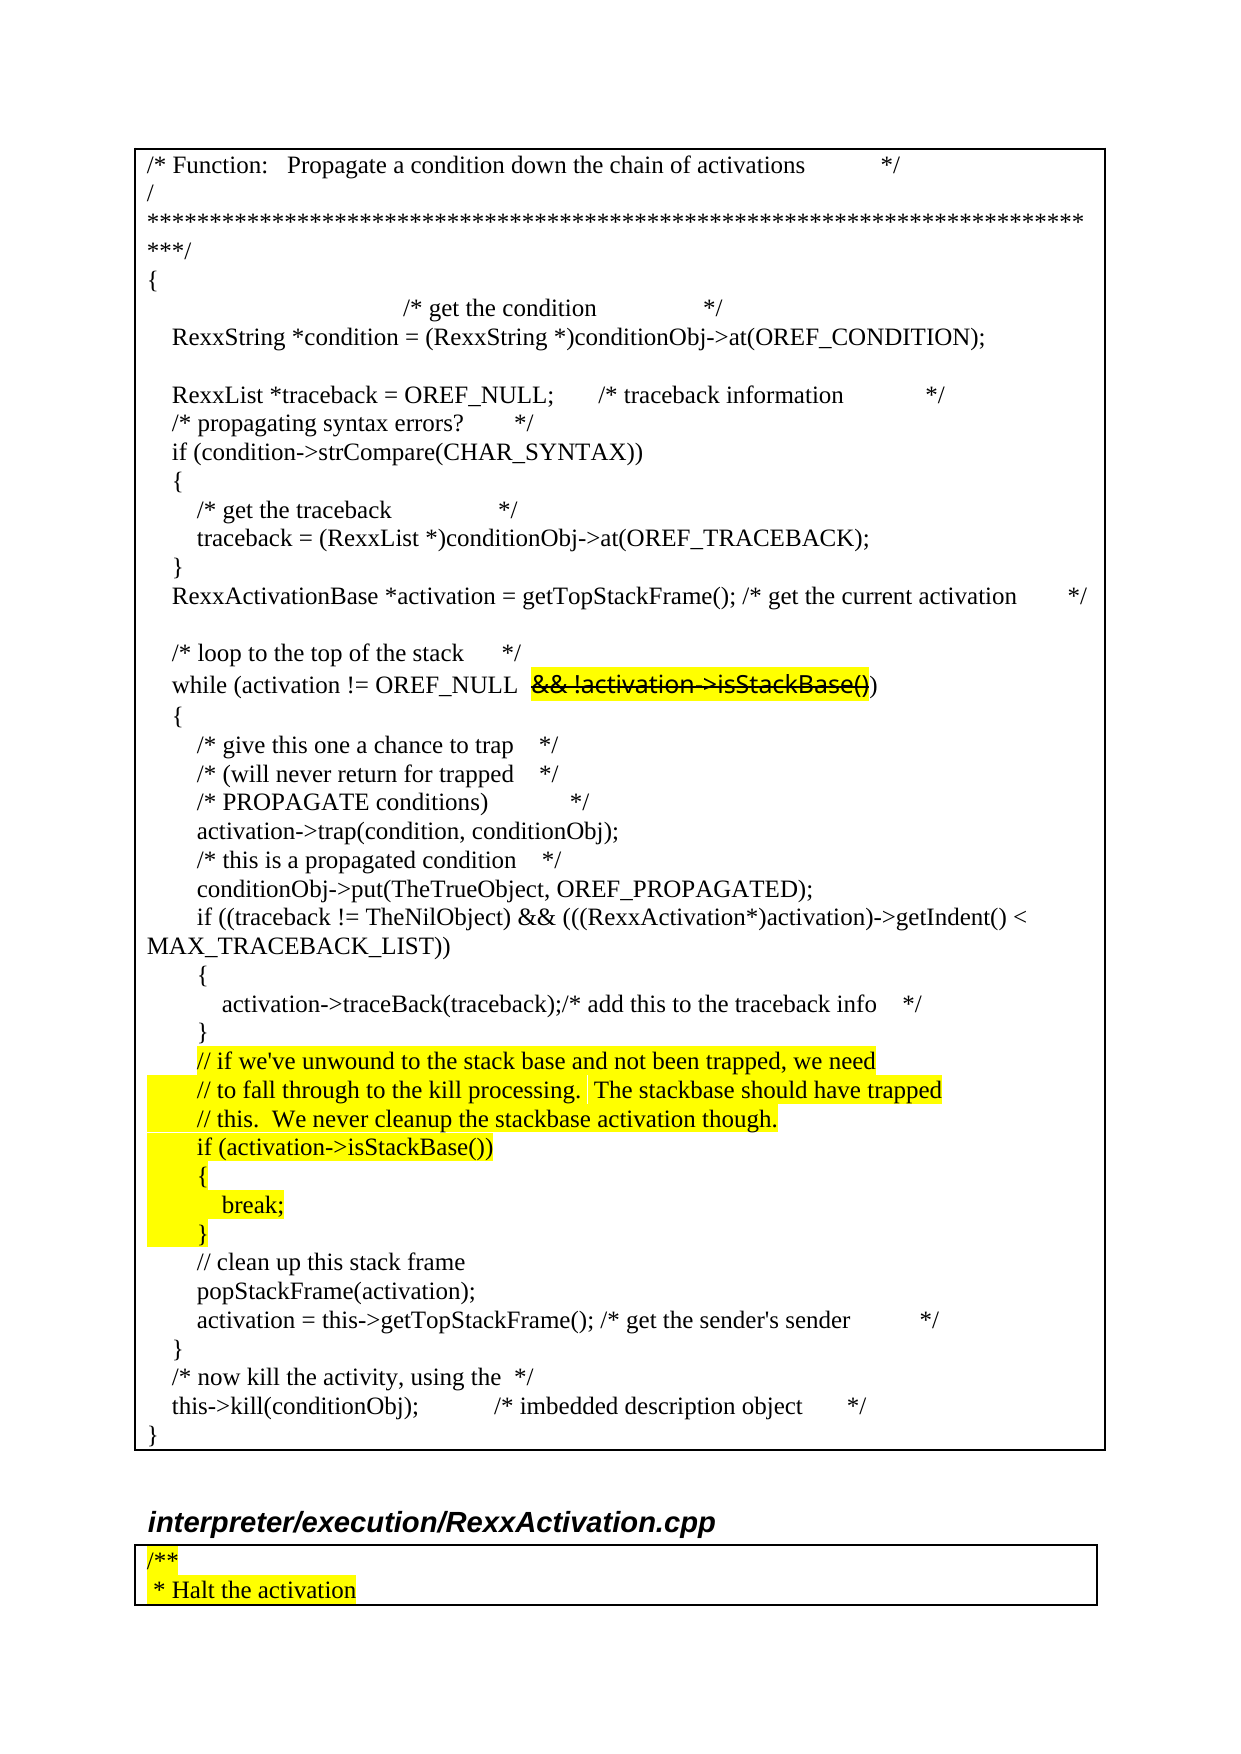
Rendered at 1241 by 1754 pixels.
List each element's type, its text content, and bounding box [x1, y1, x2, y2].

table_header /* Function: Propagate a condition down the chain of activations */ /******************************************************************************/ { /* get the condition */ RexxString *condition = (RexxString *)conditionObj->at(OREF_CONDITION); RexxList *traceback = OREF_NULL; /* traceback information */ /* propagating syntax errors? */ if (condition->strCompare(CHAR_SYNTAX)) { /* get the traceback */ traceback = (RexxList *)conditionObj->at(OREF_TRACEBACK); } RexxActivationBase *activation = getTopStackFrame(); /* get the current activation */ /* loop to the top of the stack */ while (activation != OREF_NULL && !activation->isStackBase()) { /* give this one a chance to trap */ /* (will never return for trapped */ /* PROPAGATE conditions) */ activation->trap(condition, conditionObj); /* this is a propagated condition */ conditionObj->put(TheTrueObject, OREF_PROPAGATED); if ((traceback != TheNilObject) && (((RexxActivation*)activation)->getIndent() < MAX_TRACEBACK_LIST)) { activation->traceBack(traceback);/* add this to the traceback info */ } // if we've unwound to the stack base and not been trapped, we need // to fall through to the kill processing. The stackbase should have trapped // this. We never cleanup the stackbase activation though. if (activation->isStackBase()) { break; } // clean up this stack frame popStackFrame(activation); activation = this->getTopStackFrame(); /* get the sender's sender */ } /* now kill the activity, using the */ this->kill(conditionObj); /* imbedded description object */ } [136, 150, 1104, 1449]
table_header /** * Halt the activation [136, 1546, 1096, 1604]
subtitle interpreter/execution/RexxActivation.cpp [148, 1504, 1093, 1538]
